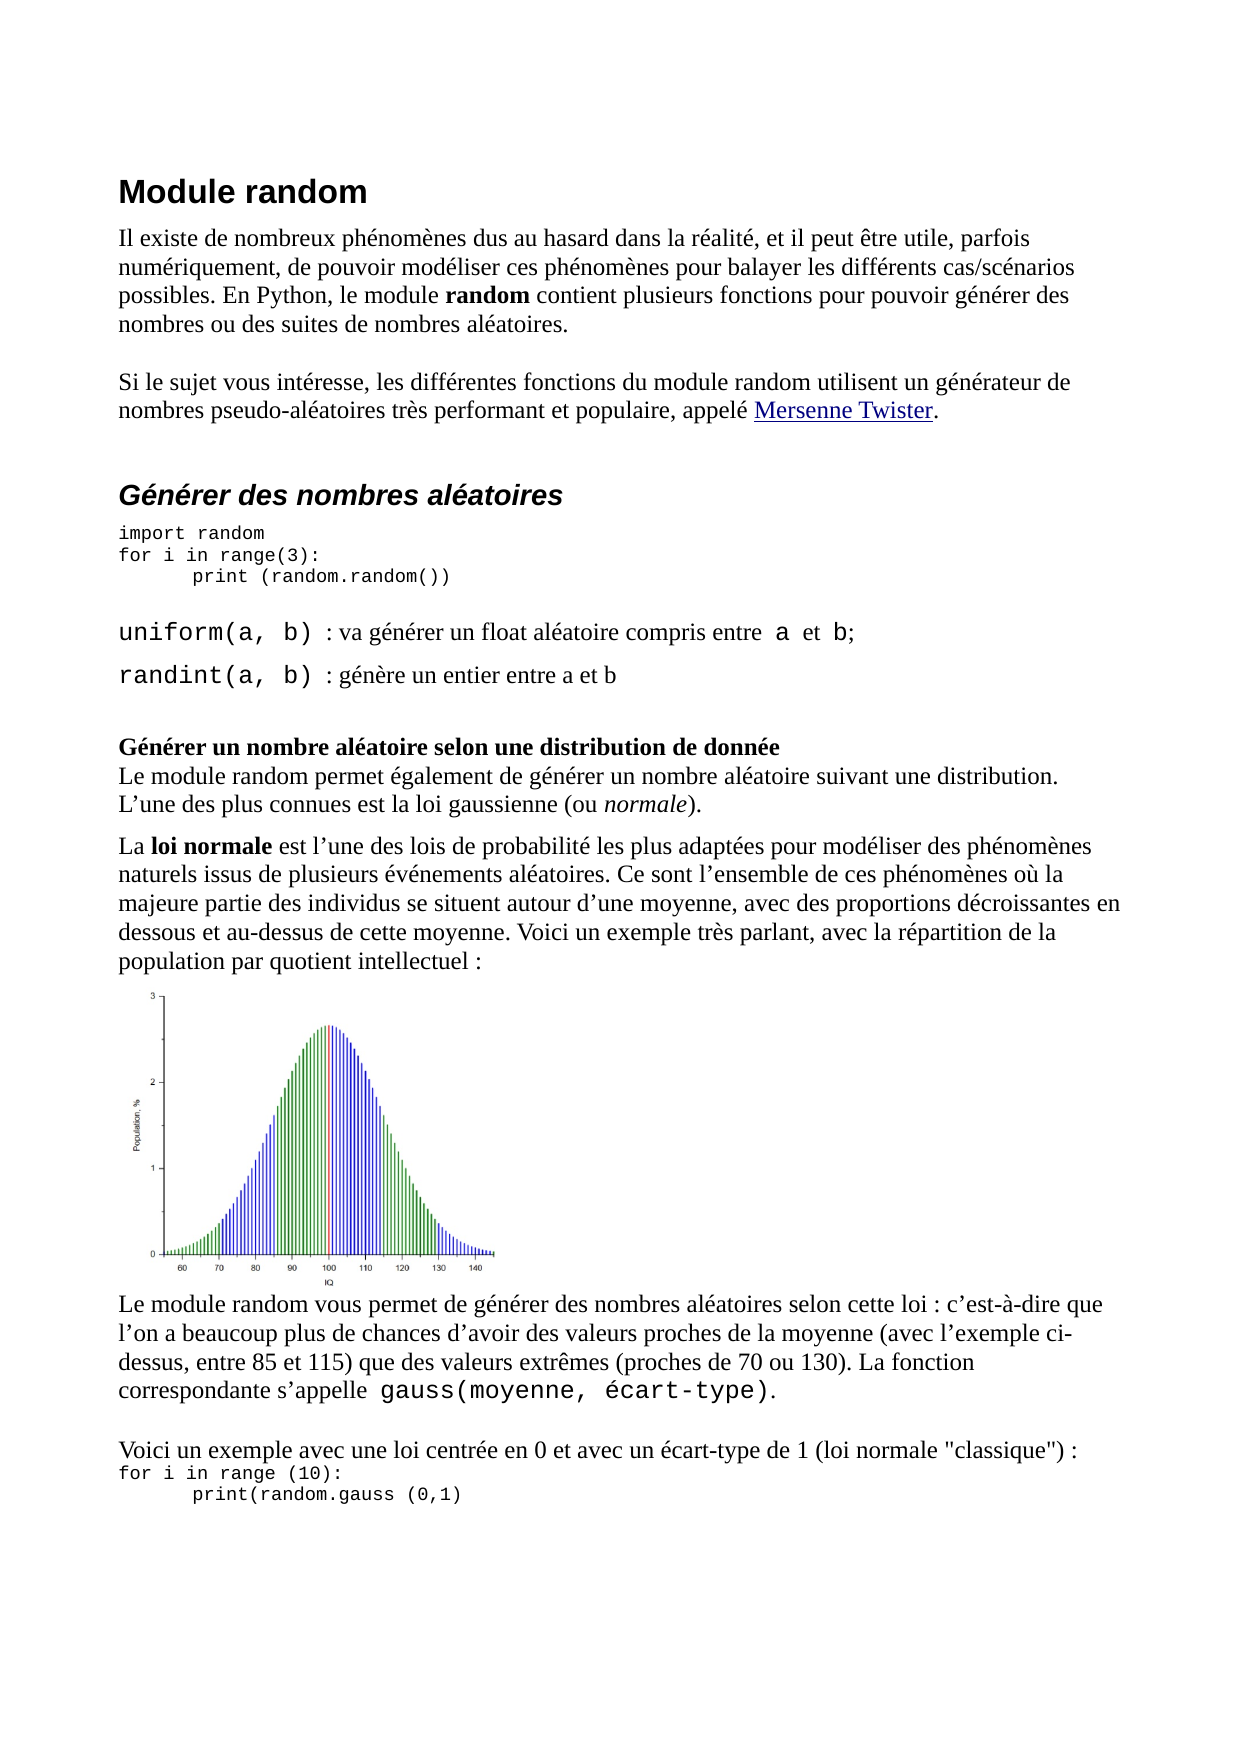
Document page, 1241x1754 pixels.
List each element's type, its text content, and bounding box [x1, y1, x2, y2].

text print(random.gauss (0,1) [118, 1485, 1122, 1506]
text for i in range (10): [118, 1464, 1122, 1485]
picture [118, 987, 517, 1290]
text Il existe de nombreux phénomènes dus au hasard dans la réalité, et il peut être utile, parfois numériquement, de pouvoir modéliser ces phénomènes pour balayer les différents cas/scénarios possibles. En Python, le module random contient plusieurs fonctions pour pouvoir générer des nombres ou des suites de nombres aléatoires. [118, 223, 1122, 338]
text Le module random permet également de générer un nombre aléatoire suivant une distribution. L’une des plus connues est la loi gaussienne (ou normale). [118, 761, 1122, 818]
subtitle Module random [118, 172, 1122, 211]
text uniform(a, b) : va générer un float aléatoire compris entre a et b; [118, 617, 1122, 647]
text for i in range(3): [118, 545, 1122, 567]
text Si le sujet vous intéresse, les différentes fonctions du module random utilisent un générateur de nombres pseudo-aléatoires très performant et populaire, appelé Mersenne Twister. [118, 367, 1122, 424]
text La loi normale est l’une des lois de probabilité les plus adaptées pour modéliser des phénomènes naturels issus de plusieurs événements aléatoires. Ce sont l’ensemble de ces phénomènes où la majeure partie des individus se situent autour d’une moyenne, avec des proportions décroissantes en dessous et au-dessus de cette moyenne. Voici un exemple très parlant, avec la répartition de la population par quotient intellectuel : [118, 831, 1122, 974]
text randint(a, b) : génère un entier entre a et b [118, 660, 1122, 691]
subtitle Générer des nombres aléatoires [118, 478, 1122, 512]
text Le module random vous permet de générer des nombres aléatoires selon cette loi : c’est-à-dire que l’on a beaucoup plus de chances d’avoir des valeurs proches de la moyenne (avec l’exemple ci-dessus, entre 85 et 115) que des valeurs extrêmes (proches de 70 ou 130). La fonction correspondante s’appelle gauss(moyenne, écart-type). [118, 1289, 1122, 1406]
text print (random.random()) [118, 567, 1122, 588]
text import random [118, 524, 1122, 545]
text Voici un exemple avec une loi centrée en 0 et avec un écart-type de 1 (loi normale "classique") : [118, 1435, 1122, 1464]
text Générer un nombre aléatoire selon une distribution de donnée [118, 732, 1122, 761]
